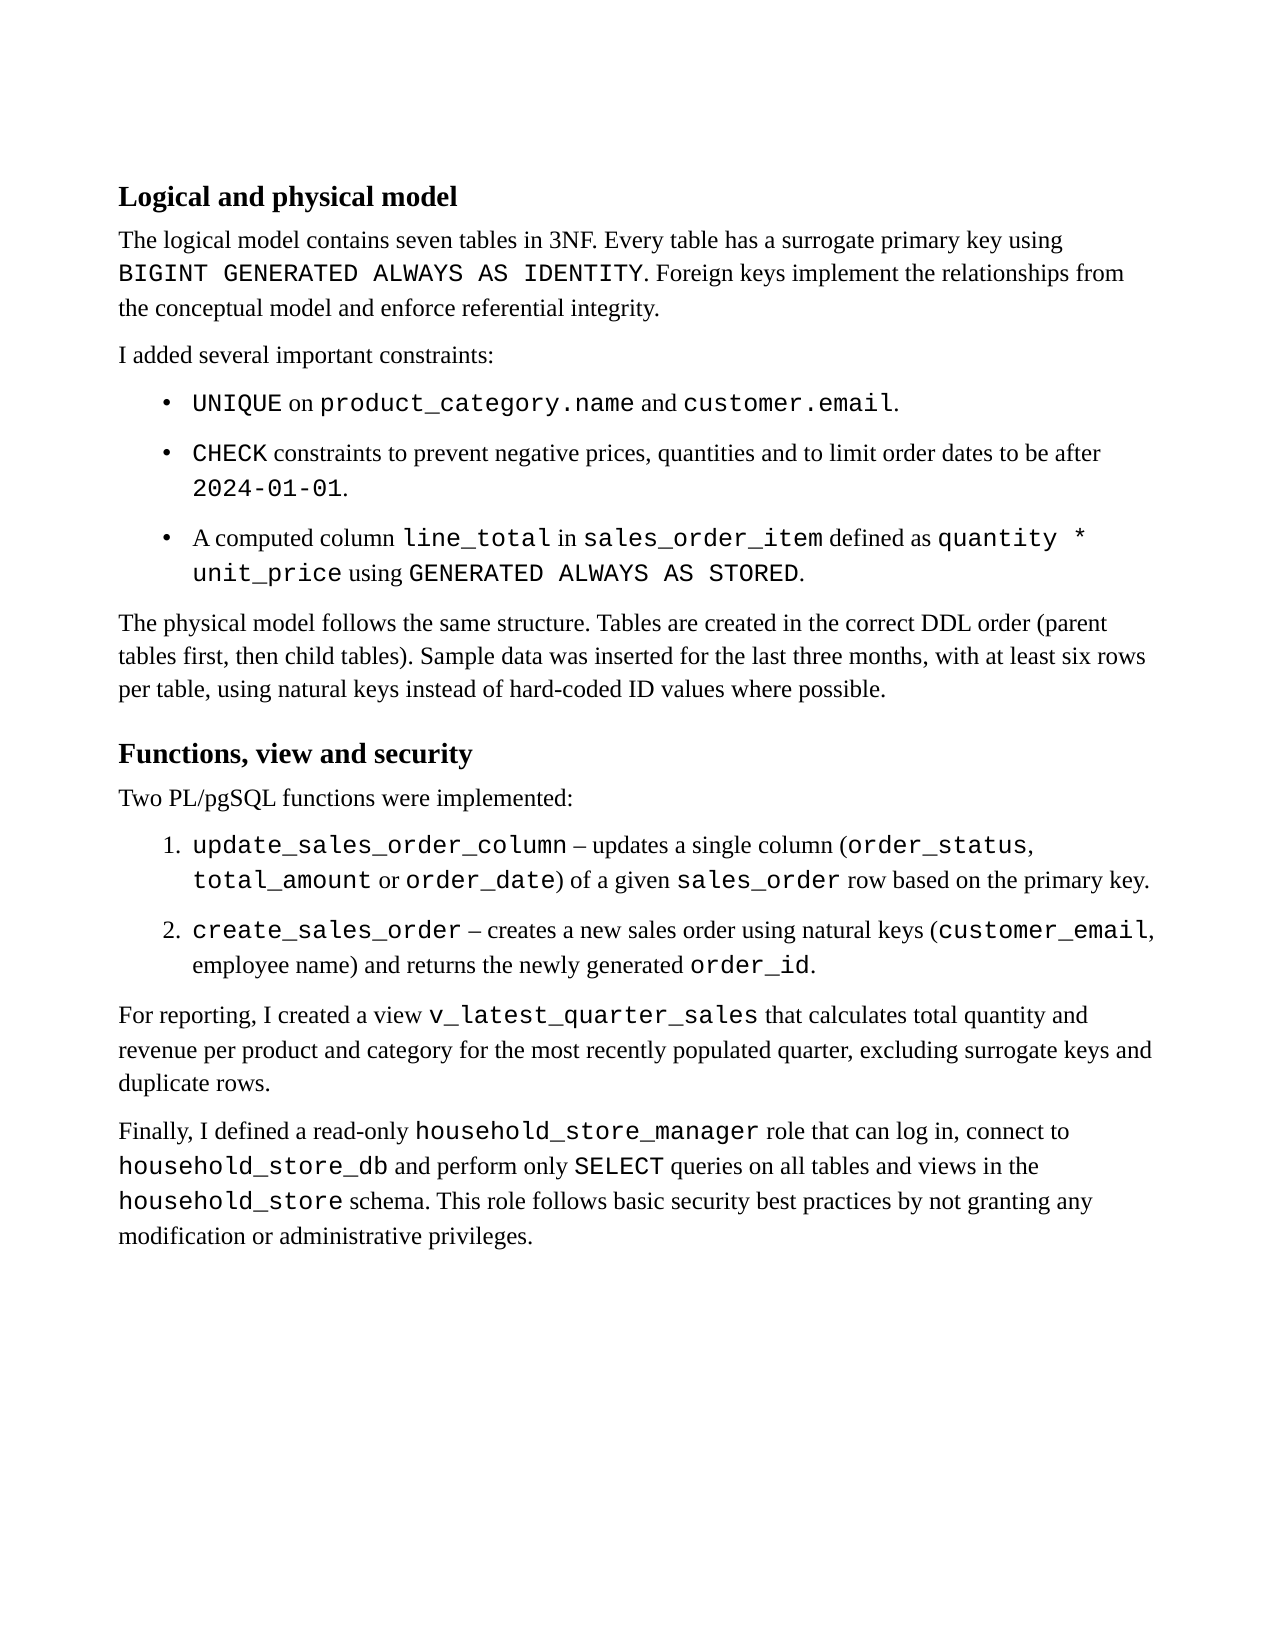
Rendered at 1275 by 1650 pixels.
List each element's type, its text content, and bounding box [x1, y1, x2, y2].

subtitle Logical and physical model [118, 179, 1157, 212]
text Finally, I defined a read-only household_store_manager role that can log in, connect to household_store_db and perform only SELECT queries on all tables and views in the household_store schema. This role follows basic security best practices by not granting any modification or administrative privileges. [118, 1116, 1157, 1250]
text The logical model contains seven tables in 3NF. Every table has a surrogate primary key using BIGINT GENERATED ALWAYS AS IDENTITY. Foreign keys implement the relationships from the conceptual model and enforce referential integrity. [118, 225, 1157, 322]
list CHECK constraints to prevent negative prices, quantities and to limit order dates to be after 2024-01-01. [162, 438, 1157, 504]
list UNIQUE on product_category.name and customer.email. [162, 388, 1157, 419]
list A computed column line_total in sales_order_item defined as quantity * unit_price using GENERATED ALWAYS AS STORED. [162, 523, 1157, 589]
list create_sales_order – creates a new sales order using natural keys (customer_email, employee name) and returns the newly generated order_id. [162, 915, 1157, 981]
text Two PL/pgSQL functions were implemented: [118, 783, 1157, 811]
subtitle Functions, view and security [118, 737, 1157, 770]
text I added several important constraints: [118, 341, 1157, 369]
text For reporting, I created a view v_latest_quarter_sales that calculates total quantity and revenue per product and category for the most recently populated quarter, excluding surrogate keys and duplicate rows. [118, 1000, 1157, 1097]
list update_sales_order_column – updates a single column (order_status, total_amount or order_date) of a given sales_order row based on the primary key. [162, 830, 1157, 896]
text The physical model follows the same structure. Tables are created in the correct DDL order (parent tables first, then child tables). Sample data was inserted for the last three months, with at least six rows per table, using natural keys instead of hard-coded ID values where possible. [118, 608, 1157, 703]
